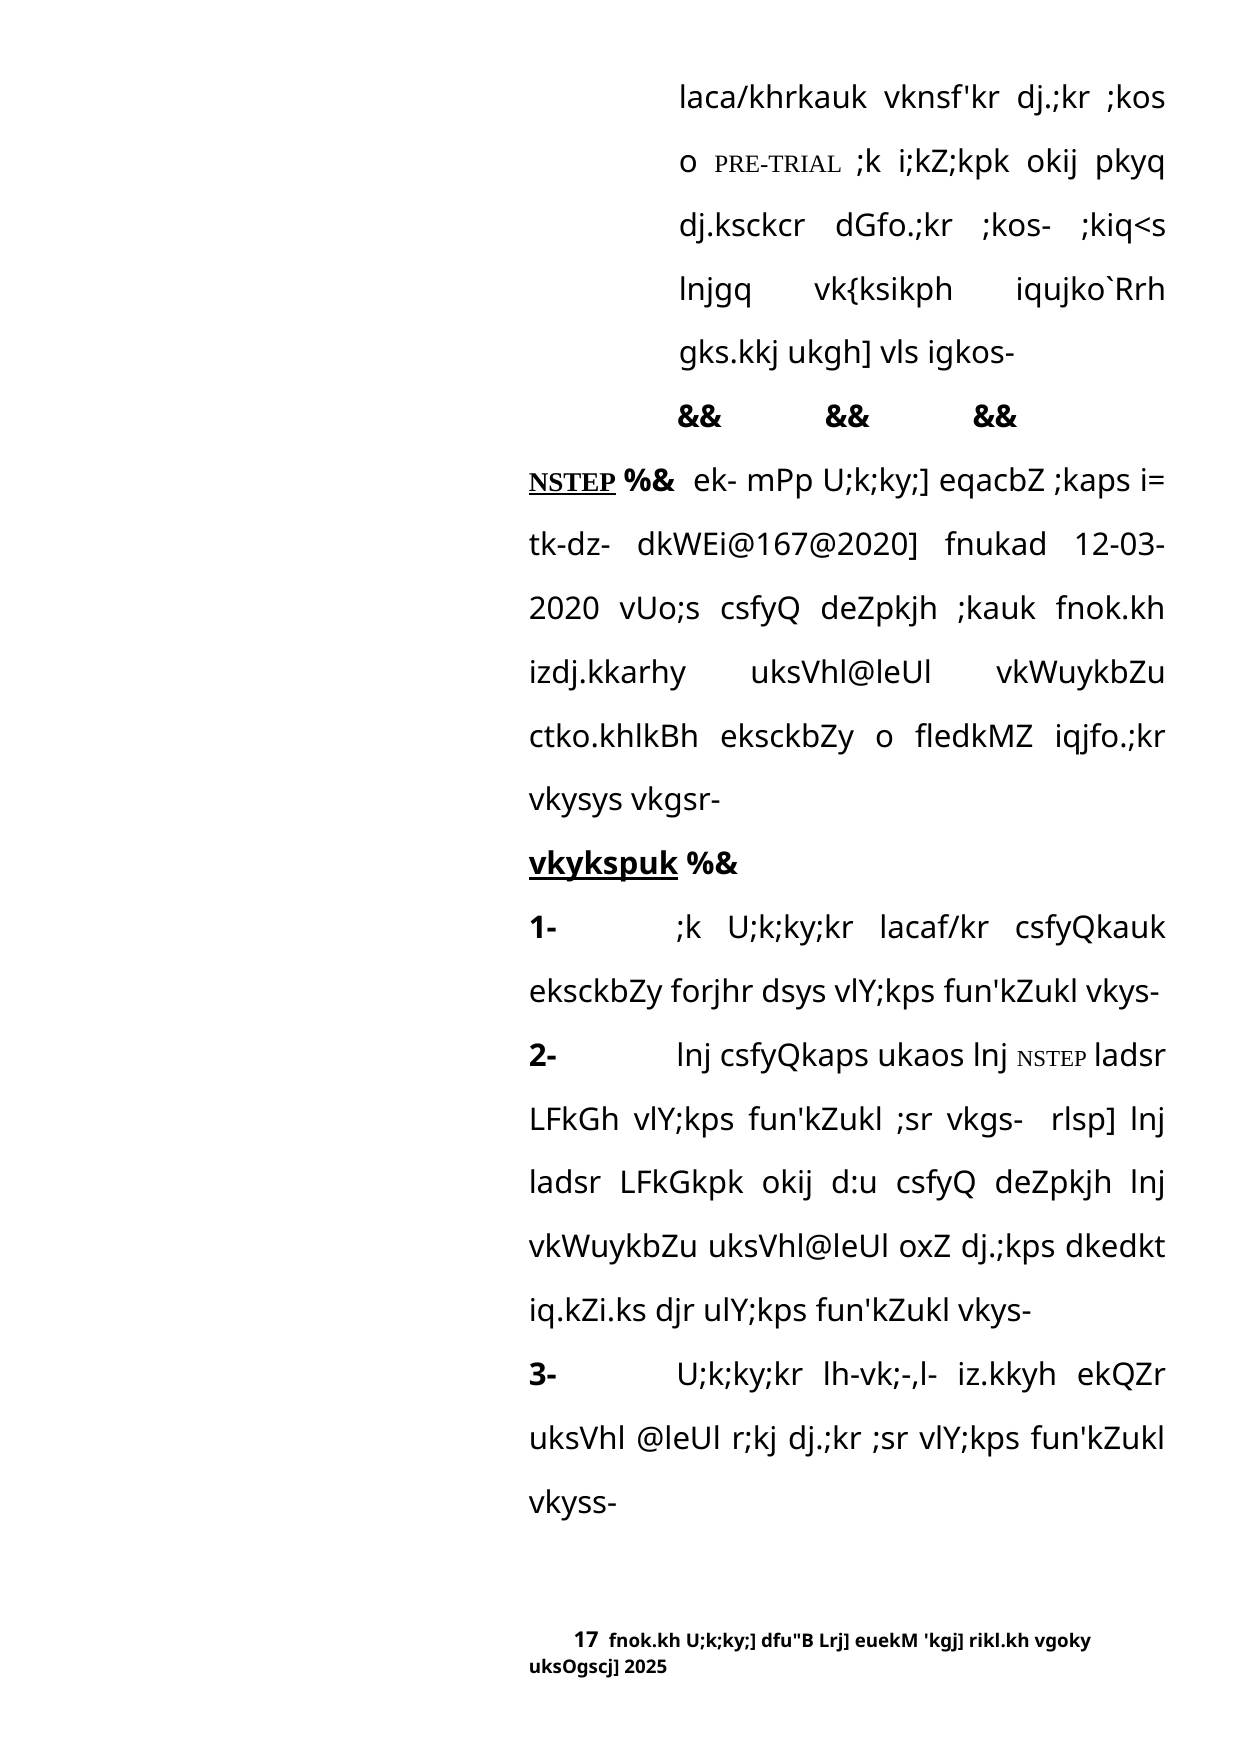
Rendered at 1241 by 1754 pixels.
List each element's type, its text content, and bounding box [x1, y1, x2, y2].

text 2- lnj csfyQkaps ukaos lnj NSTEP ladsr LFkGh vlY;kps fun'kZukl ;sr vkgs- rlsp] lnj ladsr LFkGkpk okij d:u csfyQ deZpkjh lnj vkWuykbZu uksVhl@leUl oxZ dj.;kps dkedkt iq.kZi.ks djr ulY;kps fun'kZukl vkys- [528, 1033, 1166, 1331]
text NSTEP %& ek- mPp U;k;ky;] eqacbZ ;kaps i= tk-dz- dkWEi@167@2020] fnukad 12-03-2020 vUo;s csfyQ deZpkjh ;kauk fnok.kh izdj.kkarhy uksVhl@leUl vkWuykbZu ctko.khlkBh eksckbZy o fledkMZ iqjfo.;kr vkysys vkgsr- [528, 458, 1166, 820]
text vkykspuk %& [528, 841, 1166, 884]
text laca/khrkauk vknsf'kr dj.;kr ;kos o PRE-TRIAL ;k i;kZ;kpk okij pkyq dj.ksckcr dGfo.;kr ;kos- ;kiq<s lnjgq vk{ksikph iqujko`Rrh gks.kkj ukgh] vls igkos- [678, 75, 1166, 373]
text 1- ;k U;k;ky;kr lacaf/kr csfyQkauk eksckbZy forjhr dsys vlY;kps fun'kZukl vkys- [528, 905, 1166, 1012]
text 3- U;k;ky;kr lh-vk;-,l- iz.kkyh ekQZr uksVhl @leUl r;kj dj.;kr ;sr vlY;kps fun'kZukl vkyss- [528, 1352, 1166, 1522]
text && && && [528, 394, 1166, 437]
